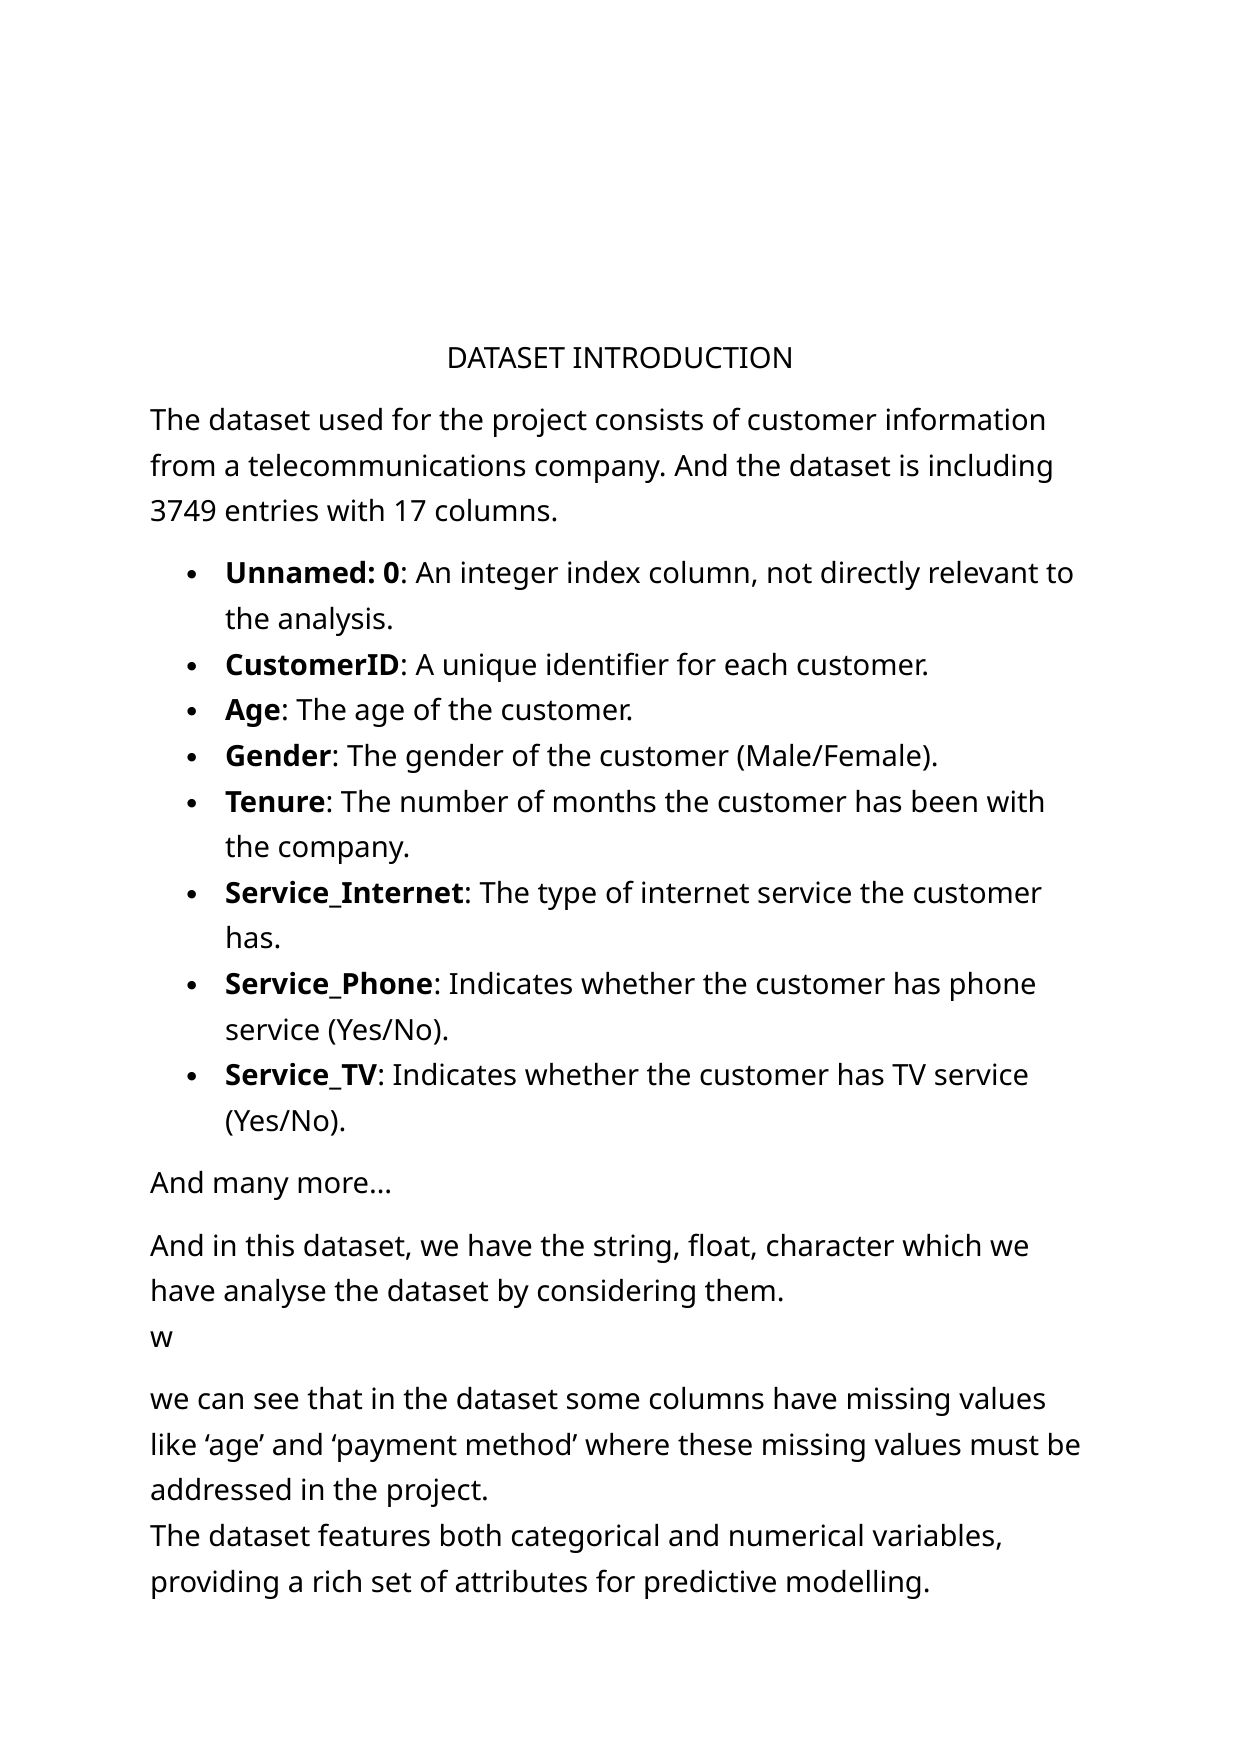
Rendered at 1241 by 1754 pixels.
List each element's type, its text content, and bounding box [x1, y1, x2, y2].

text we can see that in the dataset some columns have missing values like ‘age’ and ‘payment method’ where these missing values must be addressed in the project. The dataset features both categorical and numerical variables, providing a rich set of attributes for predictive modelling. [150, 1378, 1090, 1601]
list Service_Phone: Indicates whether the customer has phone service (Yes/No). [187, 963, 1090, 1049]
list Age: The age of the customer. [187, 689, 1090, 729]
list Unnamed: 0: An integer index column, not directly relevant to the analysis. [187, 553, 1090, 638]
list Gender: The gender of the customer (Male/Female). [187, 735, 1090, 775]
text The dataset used for the project consists of customer information from a telecommunications company. And the dataset is including 3749 entries with 17 columns. [150, 399, 1090, 530]
list Service_TV: Indicates whether the customer has TV service (Yes/No). [187, 1054, 1090, 1140]
list Service_Internet: The type of internet service the customer has. [187, 872, 1090, 957]
list CustomerID: A unique identifier for each customer. [187, 644, 1090, 684]
text And in this dataset, we have the string, float, character which we have analyse the dataset by considering them. w [150, 1225, 1090, 1356]
text DATASET INTRODUCTION [150, 337, 1090, 377]
text And many more… [150, 1162, 1090, 1202]
list Tenure: The number of months the customer has been with the company. [187, 781, 1090, 866]
